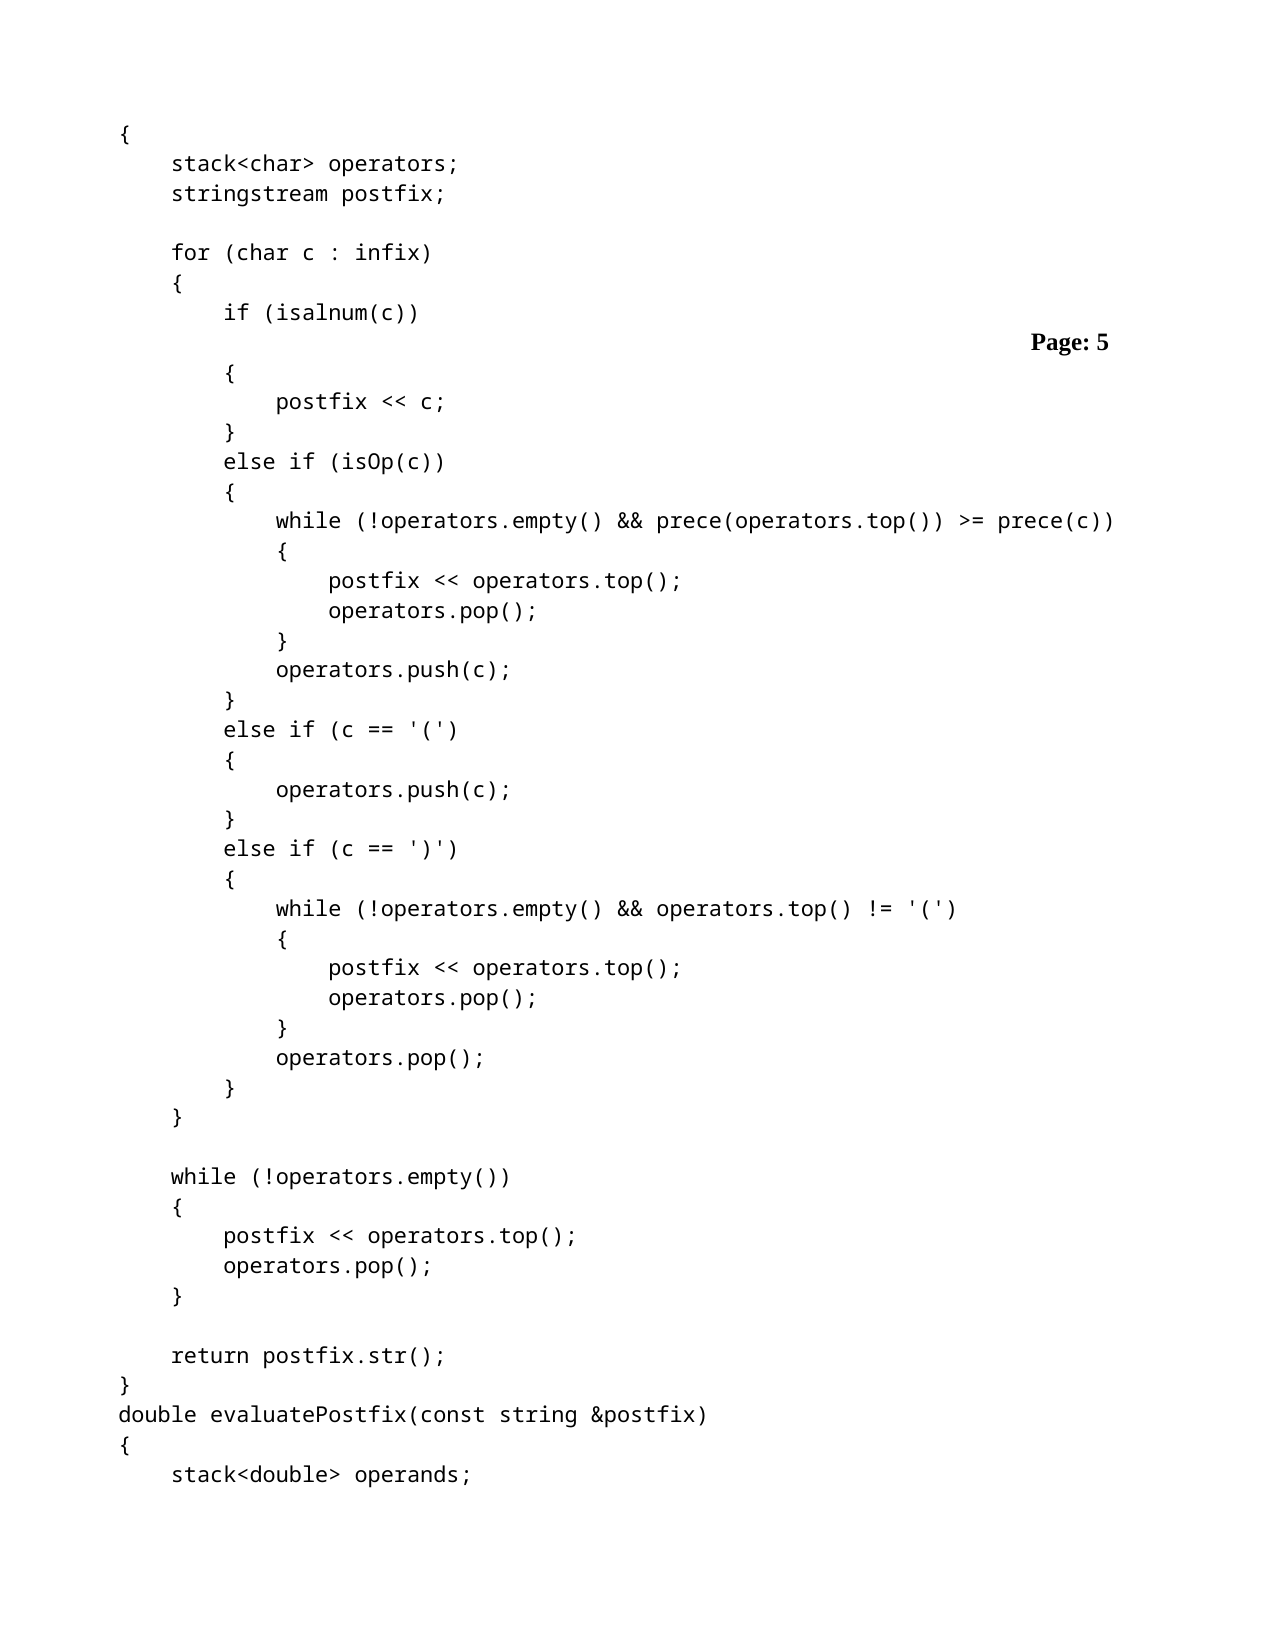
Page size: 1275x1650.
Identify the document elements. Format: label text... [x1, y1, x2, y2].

text { [118, 535, 1157, 565]
text stack<char> operators; [118, 148, 1157, 178]
text { [118, 863, 1157, 893]
text } [118, 1101, 1157, 1131]
text postfix << c; [118, 386, 1157, 416]
text operators.pop(); [118, 1250, 1157, 1280]
text } [118, 684, 1157, 714]
text Page: 5 [118, 327, 1157, 356]
text double evaluatePostfix(const string &postfix) [118, 1399, 1157, 1429]
text { [118, 744, 1157, 773]
text } [118, 803, 1157, 833]
text if (isalnum(c)) [118, 297, 1157, 327]
text while (!operators.empty() && operators.top() != '(') [118, 893, 1157, 922]
text else if (c == '(') [118, 714, 1157, 744]
text operators.pop(); [118, 1042, 1157, 1071]
text } [118, 624, 1157, 654]
text operators.pop(); [118, 595, 1157, 624]
text operators.pop(); [118, 982, 1157, 1012]
text operators.push(c); [118, 773, 1157, 803]
text { [118, 1429, 1157, 1459]
text } [118, 1012, 1157, 1042]
text { [118, 476, 1157, 505]
text { [118, 1191, 1157, 1220]
text } [118, 1071, 1157, 1101]
text while (!operators.empty() && prece(operators.top()) >= prece(c)) [118, 505, 1157, 535]
text } [118, 416, 1157, 446]
text { [118, 267, 1157, 297]
text postfix << operators.top(); [118, 565, 1157, 595]
text { [118, 922, 1157, 952]
text else if (c == ')') [118, 833, 1157, 863]
text postfix << operators.top(); [118, 952, 1157, 982]
text stringstream postfix; [118, 178, 1157, 207]
text while (!operators.empty()) [118, 1161, 1157, 1191]
text stack<double> operands; [118, 1459, 1157, 1488]
text postfix << operators.top(); [118, 1220, 1157, 1250]
text { [118, 356, 1157, 386]
text else if (isOp(c)) [118, 446, 1157, 476]
text return postfix.str(); [118, 1339, 1157, 1369]
text } [118, 1369, 1157, 1399]
text } [118, 1280, 1157, 1310]
text operators.push(c); [118, 654, 1157, 684]
text { [118, 118, 1157, 148]
text for (char c : infix) [118, 237, 1157, 267]
